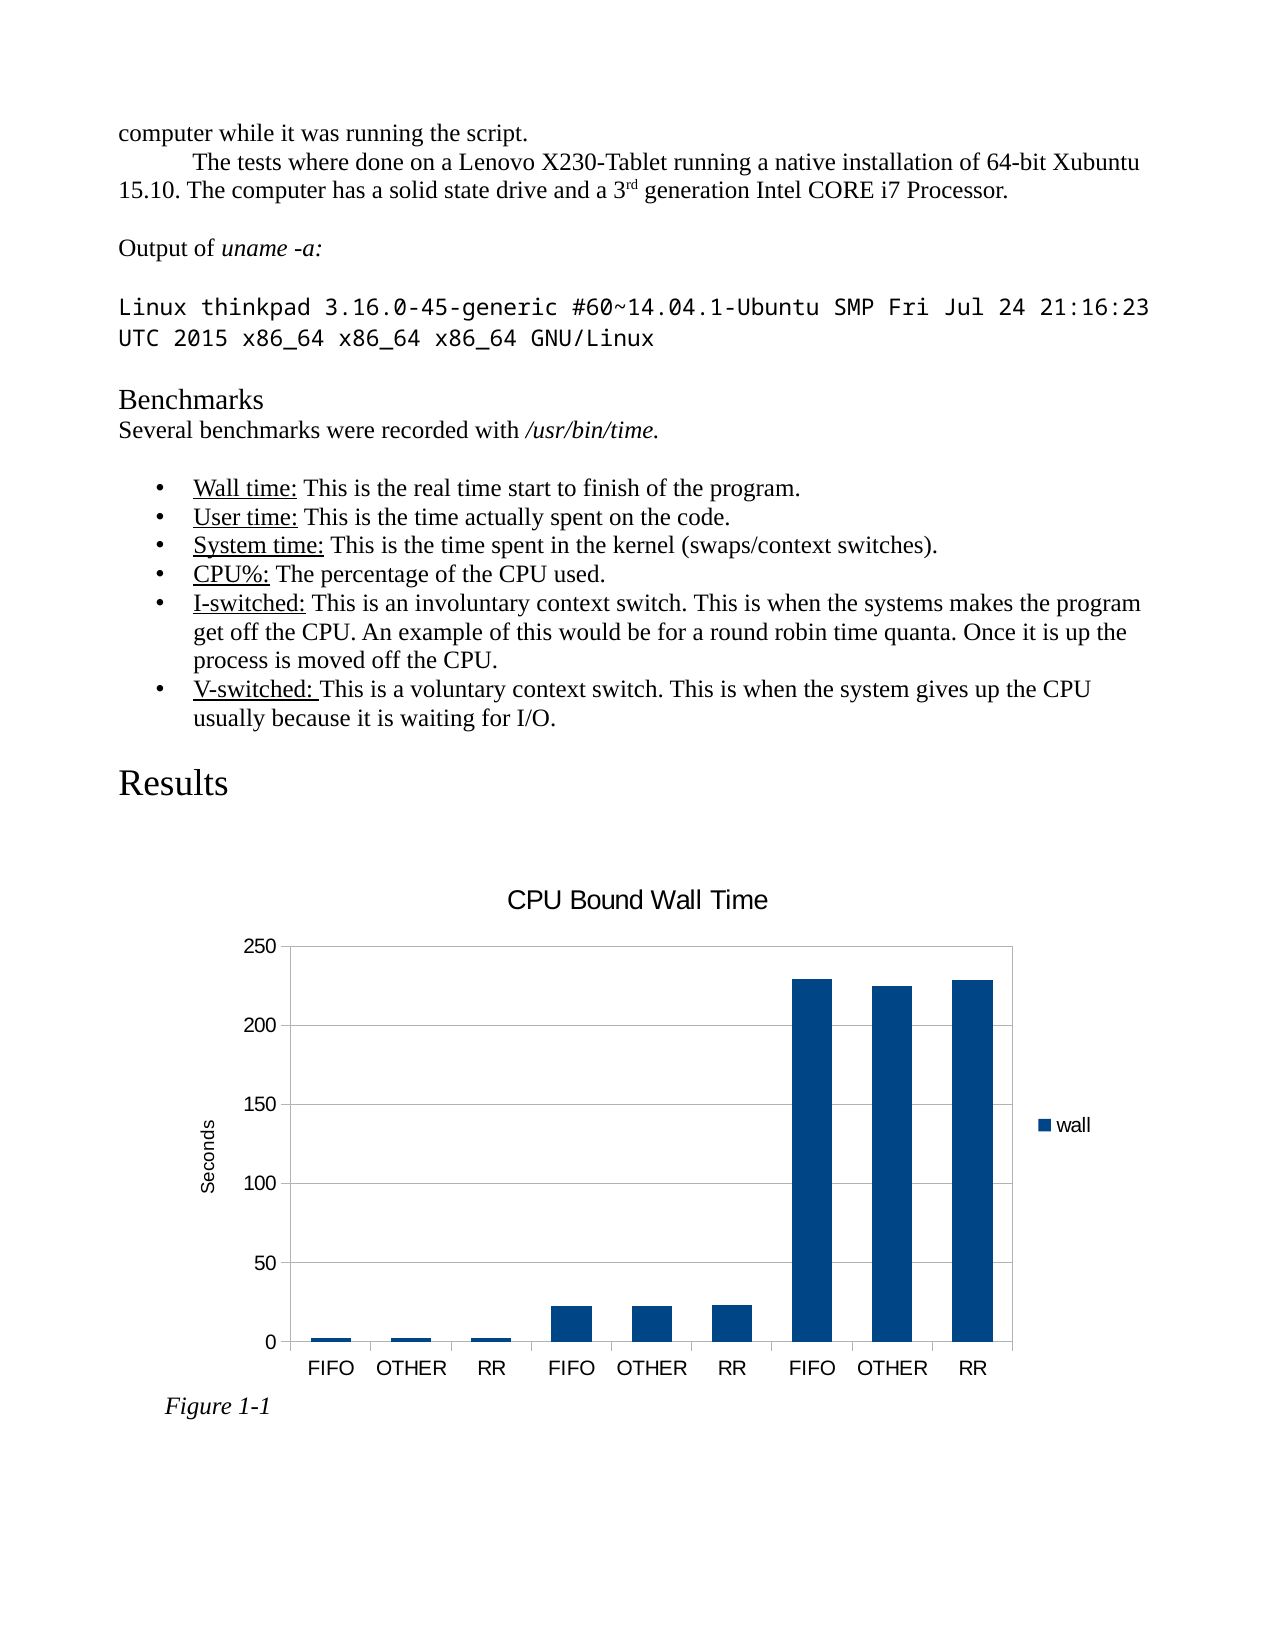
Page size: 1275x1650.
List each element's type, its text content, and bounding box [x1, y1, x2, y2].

text computer while it was running the script. [118, 118, 1157, 147]
text The tests where done on a Lenovo X230-Tablet running a native installation of 64-bit Xubuntu 15.10. The computer has a solid state drive and a 3rd generation Intel CORE i7 Processor. [118, 147, 1157, 204]
list V-switched: This is a voluntary context switch. This is when the system gives up the CPU usually because it is waiting for I/O. [156, 674, 1157, 732]
list User time: This is the time actually spent on the code. [156, 502, 1157, 530]
text Linux thinkpad 3.16.0-45-generic #60~14.04.1-Ubuntu SMP Fri Jul 24 21:16:23 UTC 2015 x86_64 x86_64 x86_64 GNU/Linux [118, 291, 1157, 353]
text Benchmarks [118, 382, 1157, 415]
list System time: This is the time spent in the kernel (swaps/context switches). [156, 530, 1157, 559]
text Results [118, 760, 1157, 803]
list I-switched: This is an involuntary context switch. This is when the systems makes the program get off the CPU. An example of this would be for a round robin time quanta. Once it is up the process is moved off the CPU. [156, 588, 1157, 674]
list CPU%: The percentage of the CPU used. [156, 559, 1157, 588]
text Output of uname -a: [118, 233, 1157, 262]
text Figure 1-1 [164, 1391, 1111, 1420]
list Wall time: This is the real time start to finish of the program. [156, 473, 1157, 502]
text Several benchmarks were recorded with /usr/bin/time. [118, 415, 1157, 444]
